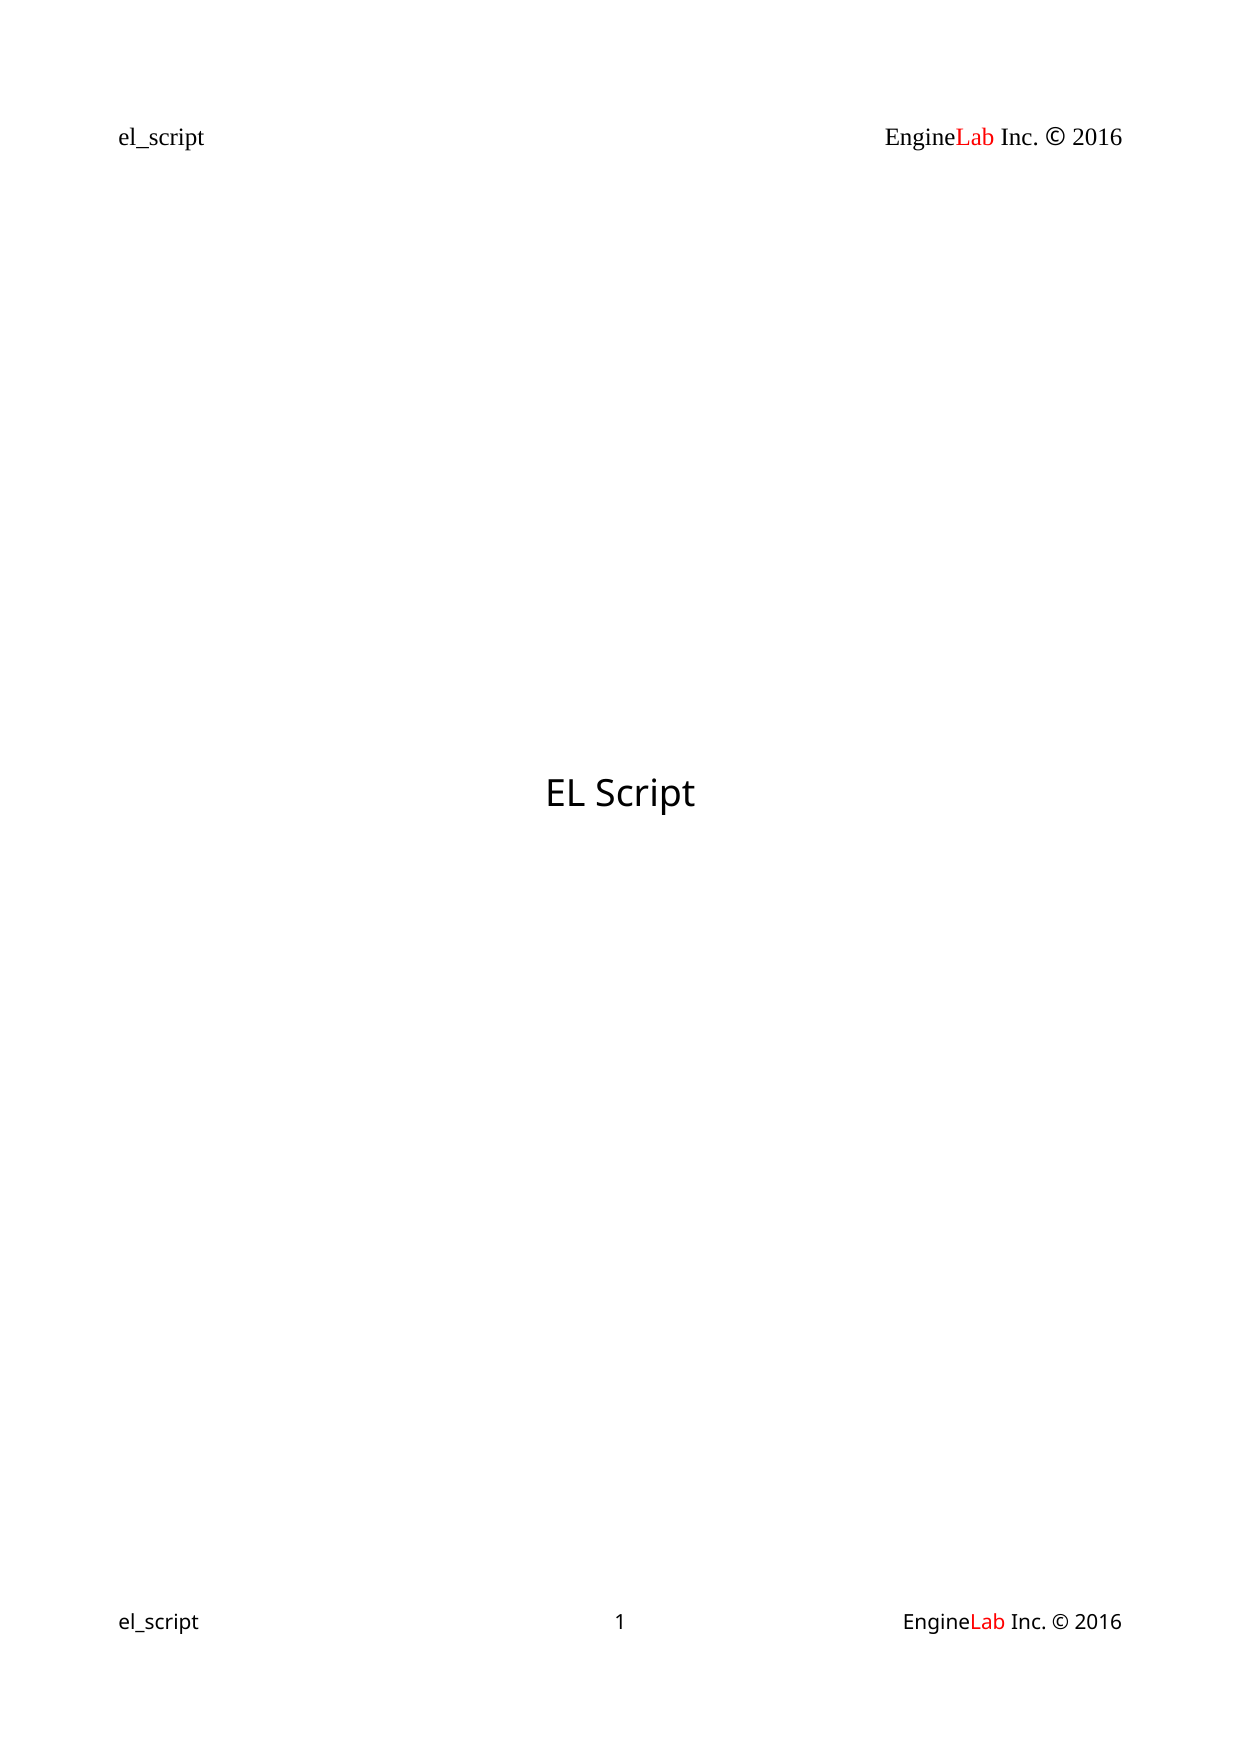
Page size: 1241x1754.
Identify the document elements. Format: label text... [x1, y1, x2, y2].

text EL Script [118, 766, 1122, 817]
